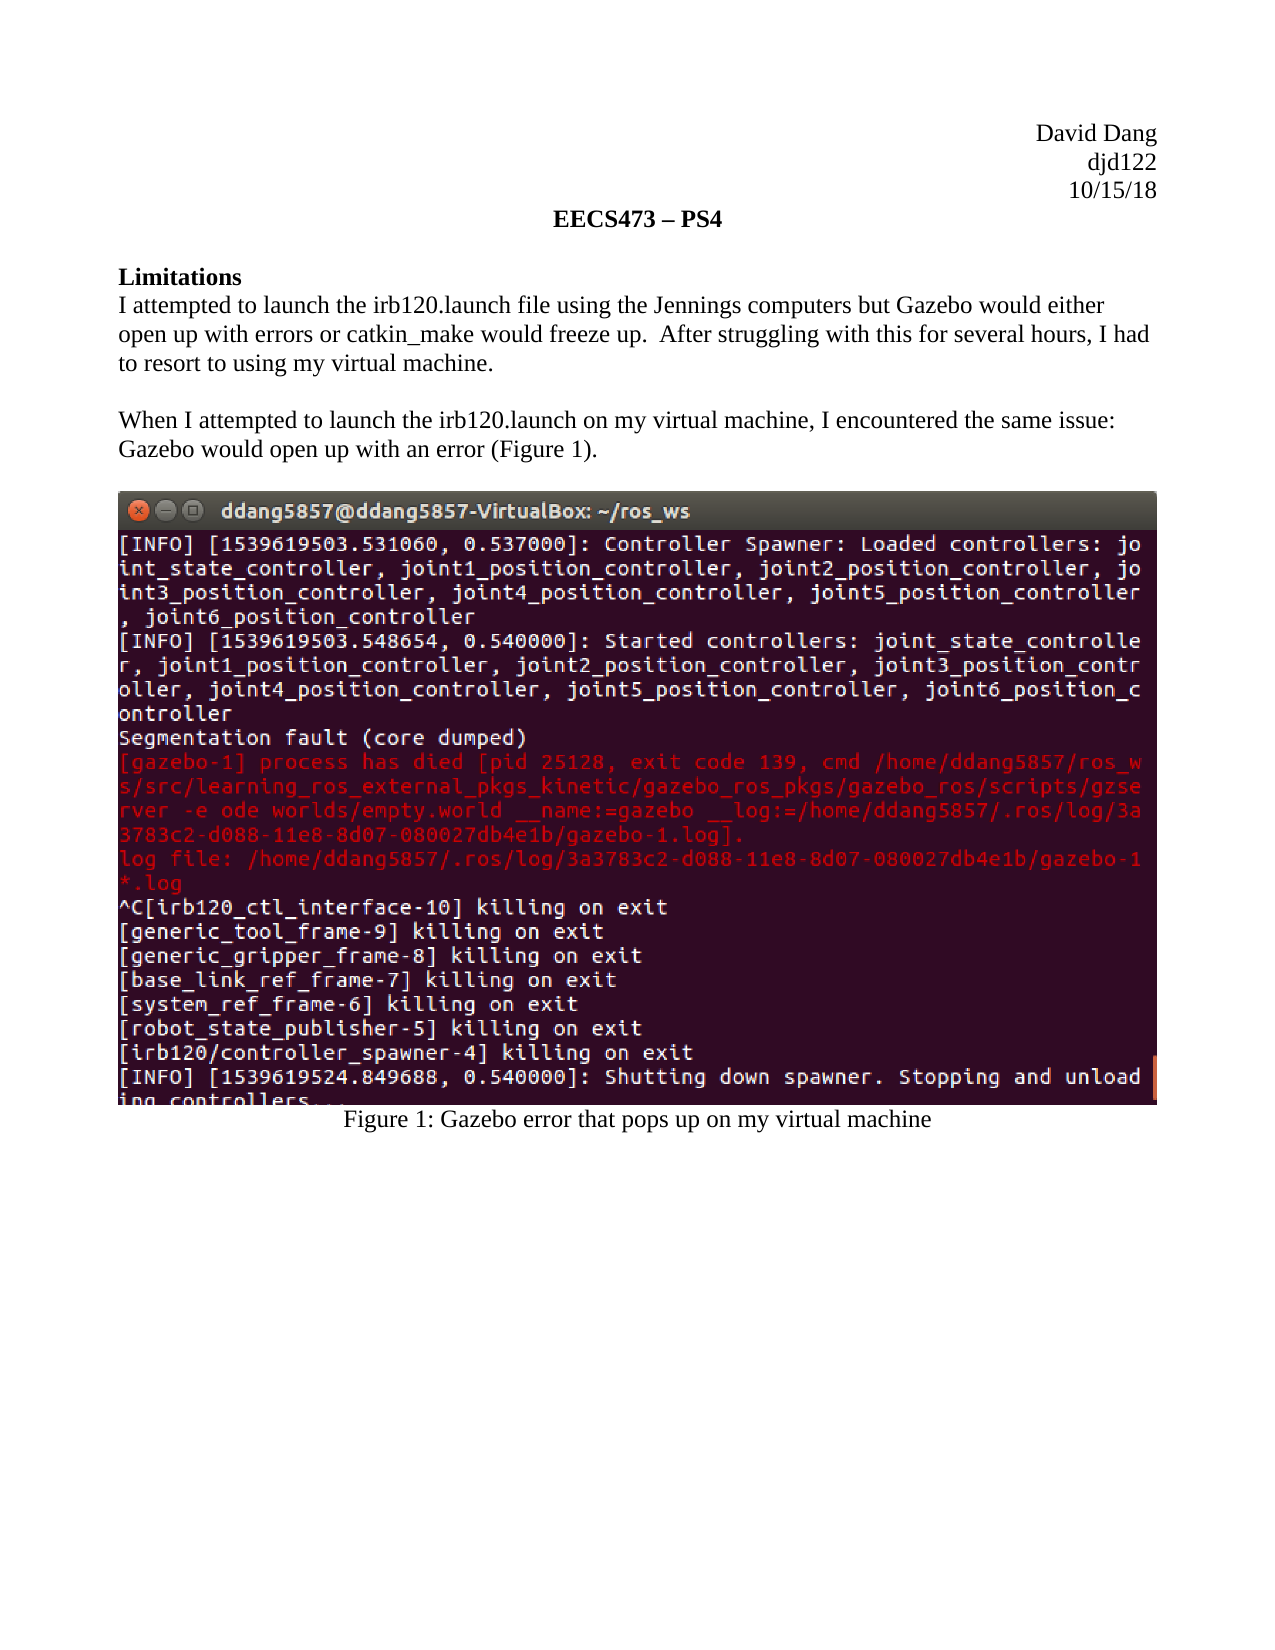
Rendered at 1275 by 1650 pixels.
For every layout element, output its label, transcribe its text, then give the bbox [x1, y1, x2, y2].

text Figure 1: Gazebo error that pops up on my virtual machine [118, 1105, 1157, 1133]
text When I attempted to launch the irb120.launch on my virtual machine, I encountered the same issue: Gazebo would open up with an error (Figure 1). [118, 406, 1157, 463]
text EECS473 – PS4 [118, 204, 1157, 233]
text djd122 [118, 147, 1157, 176]
picture [118, 491, 1157, 1105]
text 10/15/18 [118, 176, 1157, 204]
text David Dang [118, 118, 1157, 147]
text I attempted to launch the irb120.launch file using the Jennings computers but Gazebo would either open up with errors or catkin_make would freeze up. After struggling with this for several hours, I had to resort to using my virtual machine. [118, 291, 1157, 377]
text Limitations [118, 262, 1157, 291]
